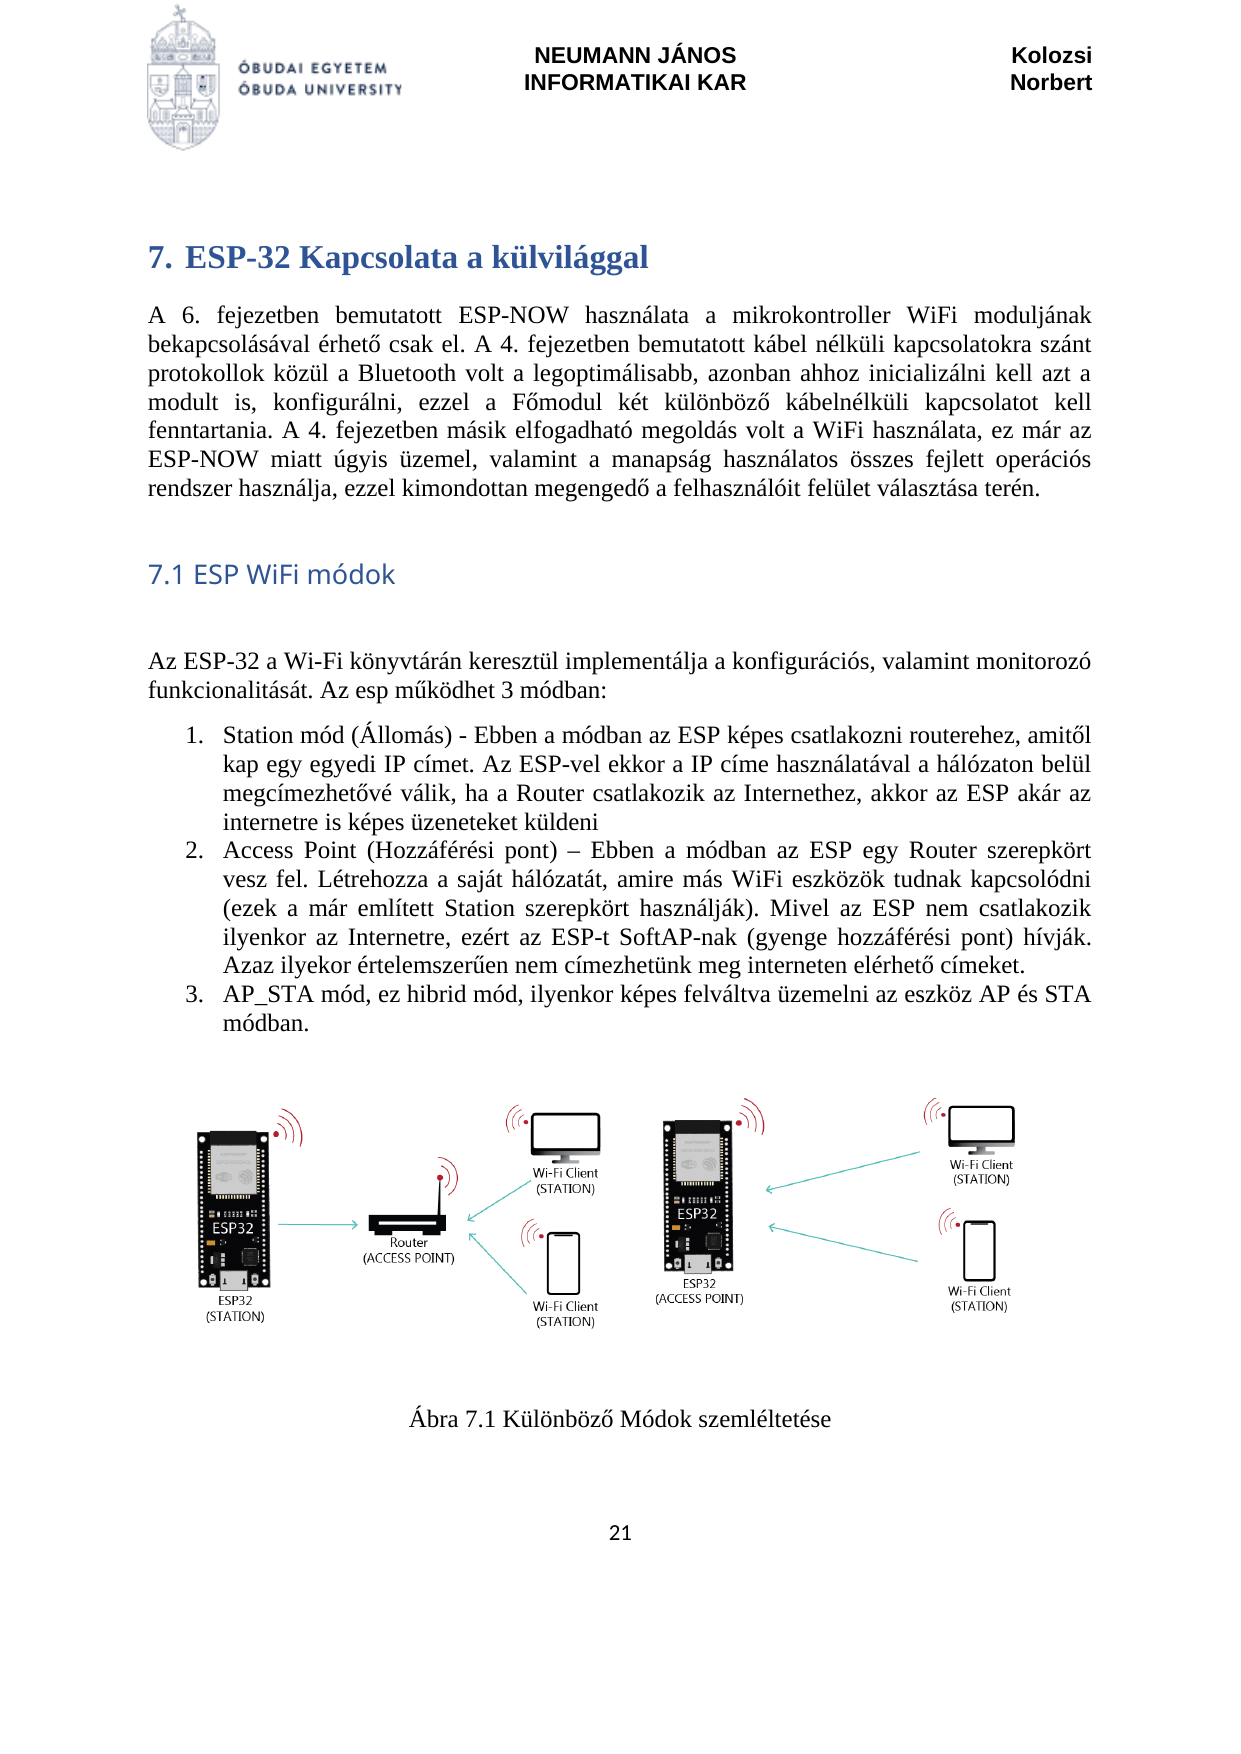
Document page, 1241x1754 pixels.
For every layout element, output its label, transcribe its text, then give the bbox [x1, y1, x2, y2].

list AP_STA mód, ez hibrid mód, ilyenkor képes felváltva üzemelni az eszköz AP és STA módban. [185, 979, 1092, 1037]
list ESP-32 Kapcsolata a külvilággal [148, 237, 1092, 275]
subtitle 7.1 ESP WiFi módok [148, 556, 1092, 593]
list Station mód (Állomás) - Ebben a módban az ESP képes csatlakozni routerehez, amitől kap egy egyedi IP címet. Az ESP-vel ekkor a IP címe használatával a hálózaton belül megcímezhetővé válik, ha a Router csatlakozik az Internethez, akkor az ESP akár az internetre is képes üzeneteket küldeni [185, 720, 1092, 835]
text A 6. fejezetben bemutatott ESP-NOW használata a mikrokontroller WiFi moduljának bekapcsolásával érhető csak el. A 4. fejezetben bemutatott kábel nélküli kapcsolatokra szánt protokollok közül a Bluetooth volt a legoptimálisabb, azonban ahhoz inicializálni kell azt a modult is, konfigurálni, ezzel a Főmodul két különböző kábelnélküli kapcsolatot kell fenntartania. A 4. fejezetben másik elfogadható megoldás volt a WiFi használata, ez már az ESP-NOW miatt úgyis üzemel, valamint a manapság használatos összes fejlett operációs rendszer használja, ezzel kimondottan megengedő a felhasználóit felület választása terén. [148, 300, 1092, 502]
text Ábra 7.1 Különböző Módok szemléltetése [148, 1404, 1092, 1433]
list Access Point (Hozzáférési pont) – Ebben a módban az ESP egy Router szerepkört vesz fel. Létrehozza a saját hálózatát, amire más WiFi eszközök tudnak kapcsolódni (ezek a már említett Station szerepkört használják). Mivel az ESP nem csatlakozik ilyenkor az Internetre, ezért az ESP-t SoftAP-nak (gyenge hozzáférési pont) hívják. Azaz ilyekor értelemszerűen nem címezhetünk meg interneten elérhető címeket. [185, 835, 1092, 979]
text Az ESP-32 a Wi-Fi könyvtárán keresztül implementálja a konfigurációs, valamint monitorozó funkcionalitását. Az esp működhet 3 módban: [148, 646, 1092, 704]
